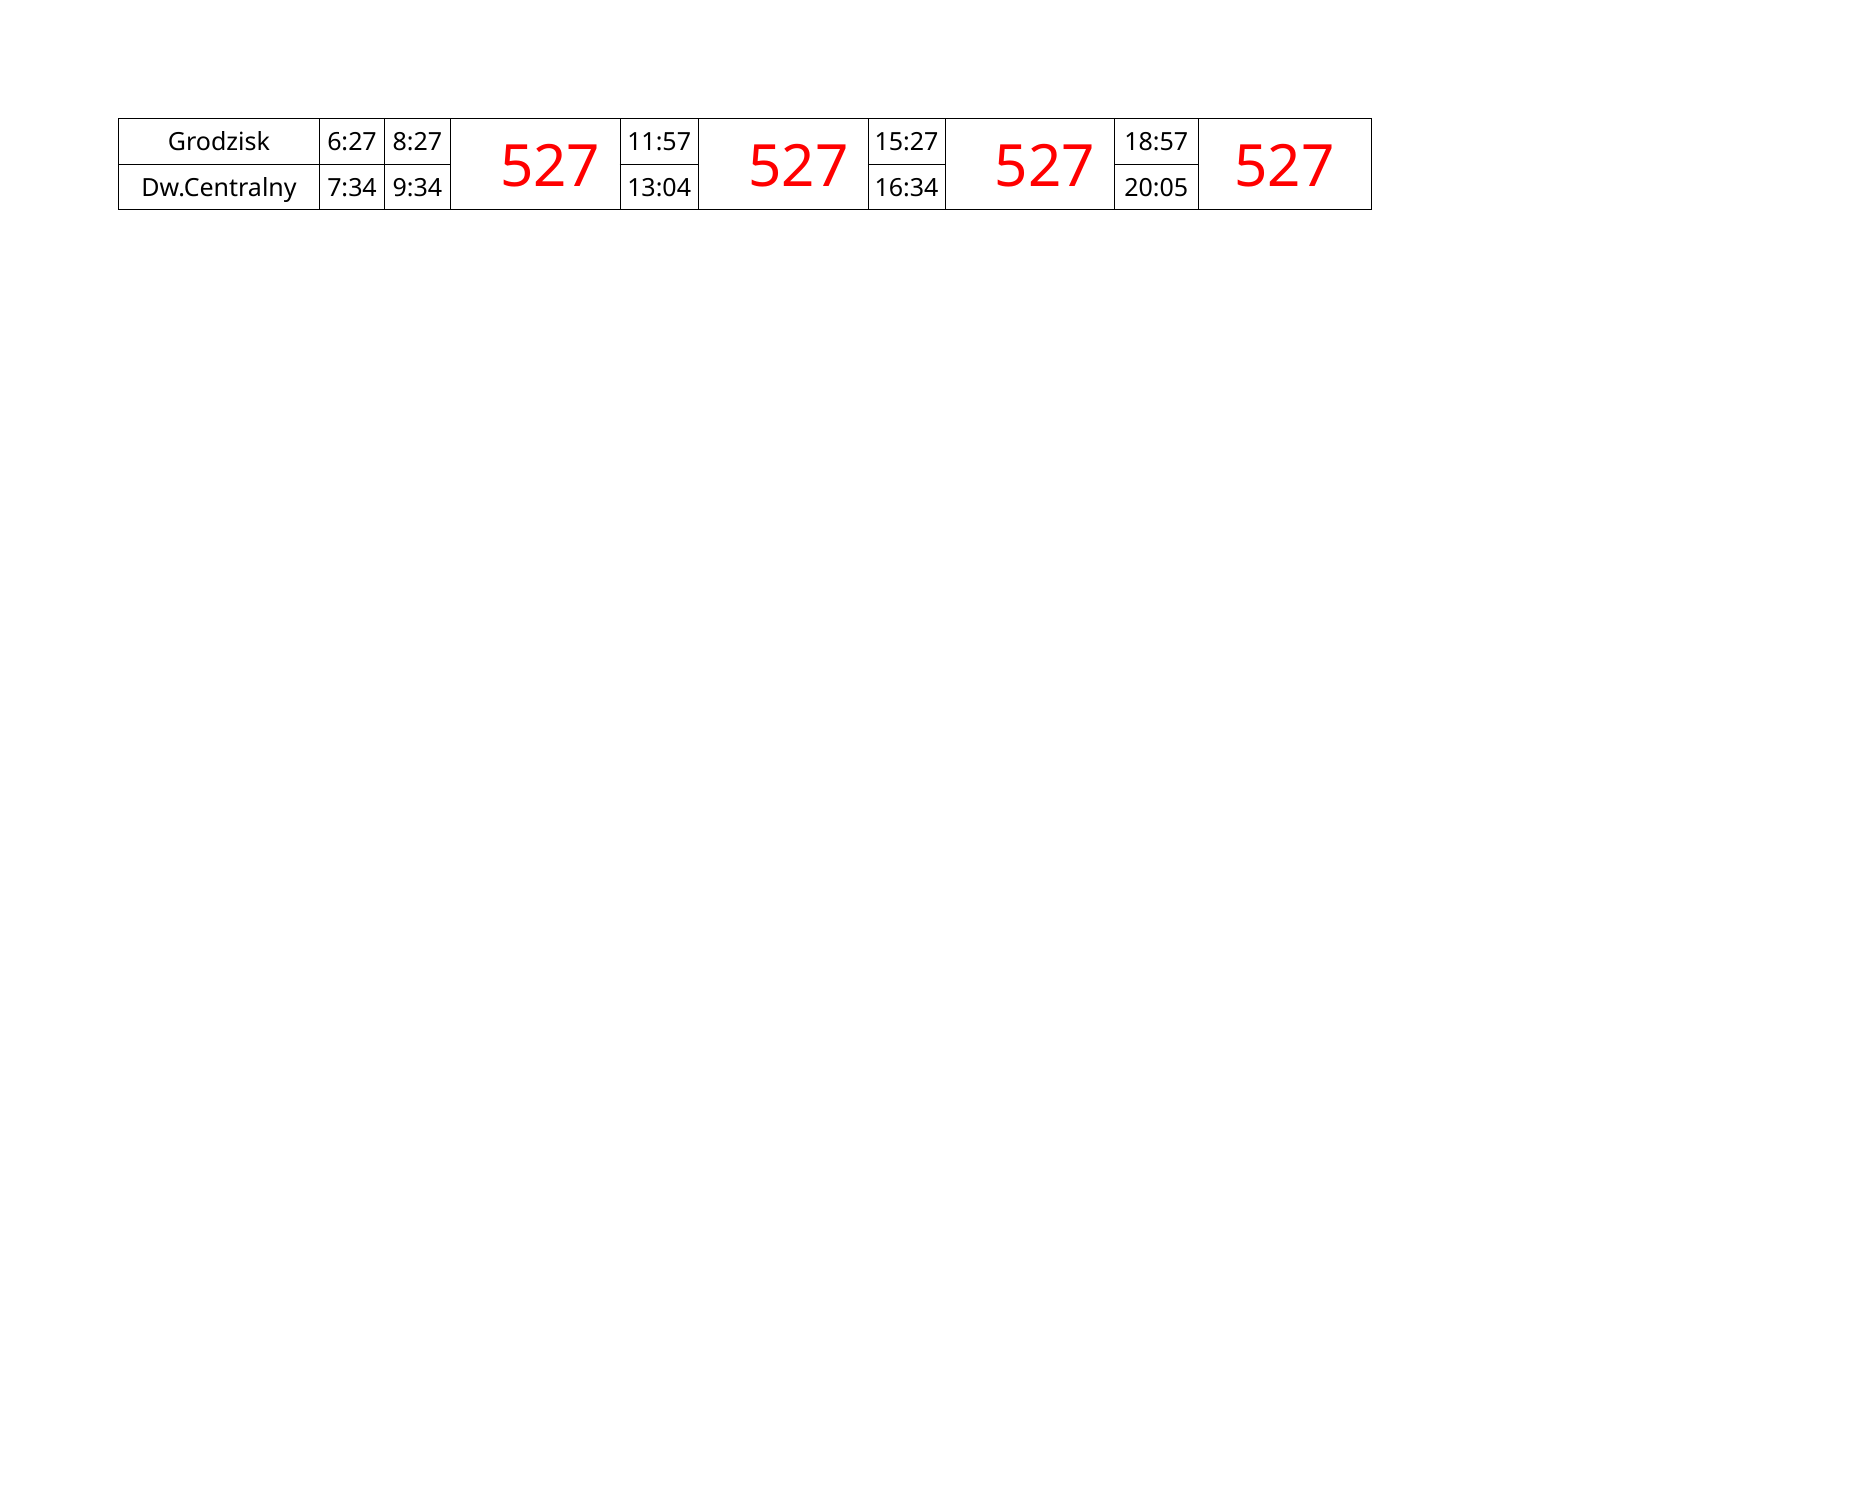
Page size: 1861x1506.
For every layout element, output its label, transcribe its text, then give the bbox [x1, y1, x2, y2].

table_header Grodzisk [119, 119, 319, 164]
table_cell 16:34 [869, 165, 945, 209]
table_cell 20:05 [1115, 165, 1198, 209]
table_cell 9:34 [385, 165, 450, 209]
table_header 8:27 [385, 119, 450, 164]
table_cell 13:04 [621, 165, 698, 209]
table_cell 7:34 [320, 165, 384, 209]
table_header 527 [699, 119, 868, 209]
table_header 527 [451, 119, 620, 209]
table_header 527 [1199, 119, 1371, 209]
table_header 11:57 [621, 119, 698, 164]
table_header 18:57 [1115, 119, 1198, 164]
table_cell Dw.Centralny [119, 165, 319, 209]
table_header 527 [946, 119, 1114, 209]
table_header 15:27 [869, 119, 945, 164]
table_header 6:27 [320, 119, 384, 164]
